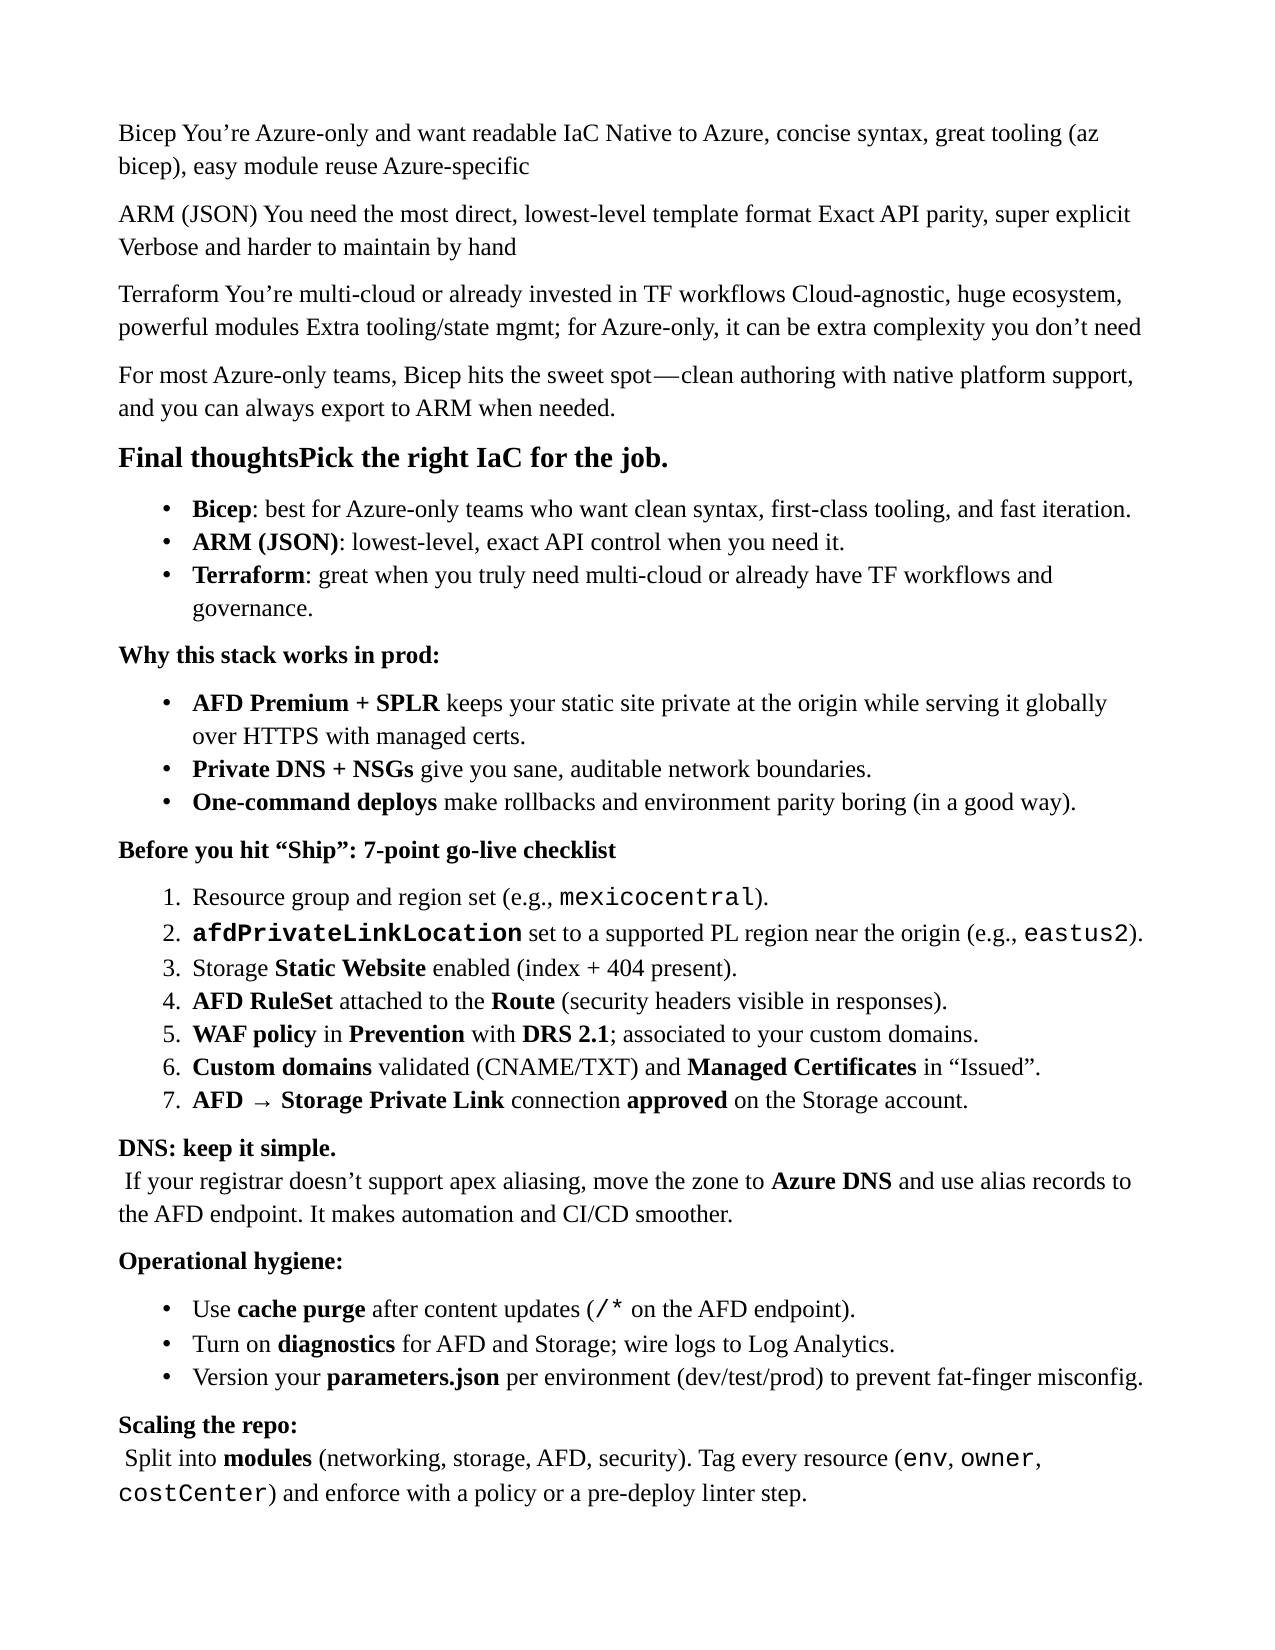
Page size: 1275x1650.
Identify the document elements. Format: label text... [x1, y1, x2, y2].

text Operational hygiene: [118, 1246, 1157, 1275]
subtitle Final thoughtsPick the right IaC for the job. [118, 441, 1157, 474]
text Terraform You’re multi-cloud or already invested in TF workflows Cloud-agnostic, huge ecosystem, powerful modules Extra tooling/state mgmt; for Azure-only, it can be extra complexity you don’t need [118, 279, 1157, 341]
list WAF policy in Prevention with DRS 2.1; associated to your custom domains. [162, 1019, 1157, 1048]
list Bicep: best for Azure-only teams who want clean syntax, first-class tooling, and fast iteration. [162, 494, 1157, 522]
text ARM (JSON) You need the most direct, lowest-level template format Exact API parity, super explicit Verbose and harder to maintain by hand [118, 199, 1157, 261]
list Storage Static Website enabled (index + 404 present). [162, 953, 1157, 982]
list AFD → Storage Private Link connection approved on the Storage account. [162, 1085, 1157, 1114]
list AFD Premium + SPLR keeps your static site private at the origin while serving it globally over HTTPS with managed certs. [162, 688, 1157, 750]
list Private DNS + NSGs give you sane, auditable network boundaries. [162, 754, 1157, 783]
list Use cache purge after content updates (/* on the AFD endpoint). [162, 1294, 1157, 1325]
list Custom domains validated (CNAME/TXT) and Managed Certificates in “Issued”. [162, 1052, 1157, 1081]
text Why this stack works in prod: [118, 640, 1157, 669]
list One-command deploys make rollbacks and environment parity boring (in a good way). [162, 787, 1157, 816]
text Bicep You’re Azure-only and want readable IaC Native to Azure, concise syntax, great tooling (az bicep), easy module reuse Azure-specific [118, 118, 1157, 180]
list ARM (JSON): lowest-level, exact API control when you need it. [162, 527, 1157, 556]
text Before you hit “Ship”: 7-point go-live checklist [118, 835, 1157, 863]
list afdPrivateLinkLocation set to a supported PL region near the origin (e.g., eastus2). [162, 918, 1157, 948]
list Terraform: great when you truly need multi-cloud or already have TF workflows and governance. [162, 560, 1157, 622]
list Version your parameters.json per environment (dev/test/prod) to prevent fat-finger misconfig. [162, 1362, 1157, 1391]
text Scaling the repo: Split into modules (networking, storage, AFD, security). Tag every resource (env, owner, costCenter) and enforce with a policy or a pre-deploy linter step. [118, 1410, 1157, 1509]
list AFD RuleSet attached to the Route (security headers visible in responses). [162, 986, 1157, 1015]
list Resource group and region set (e.g., mexicocentral). [162, 882, 1157, 913]
text DNS: keep it simple. If your registrar doesn’t support apex aliasing, move the zone to Azure DNS and use alias records to the AFD endpoint. It makes automation and CI/CD smoother. [118, 1133, 1157, 1228]
text For most Azure-only teams, Bicep hits the sweet spot — clean authoring with native platform support, and you can always export to ARM when needed. [118, 360, 1157, 422]
list Turn on diagnostics for AFD and Storage; wire logs to Log Analytics. [162, 1329, 1157, 1358]
